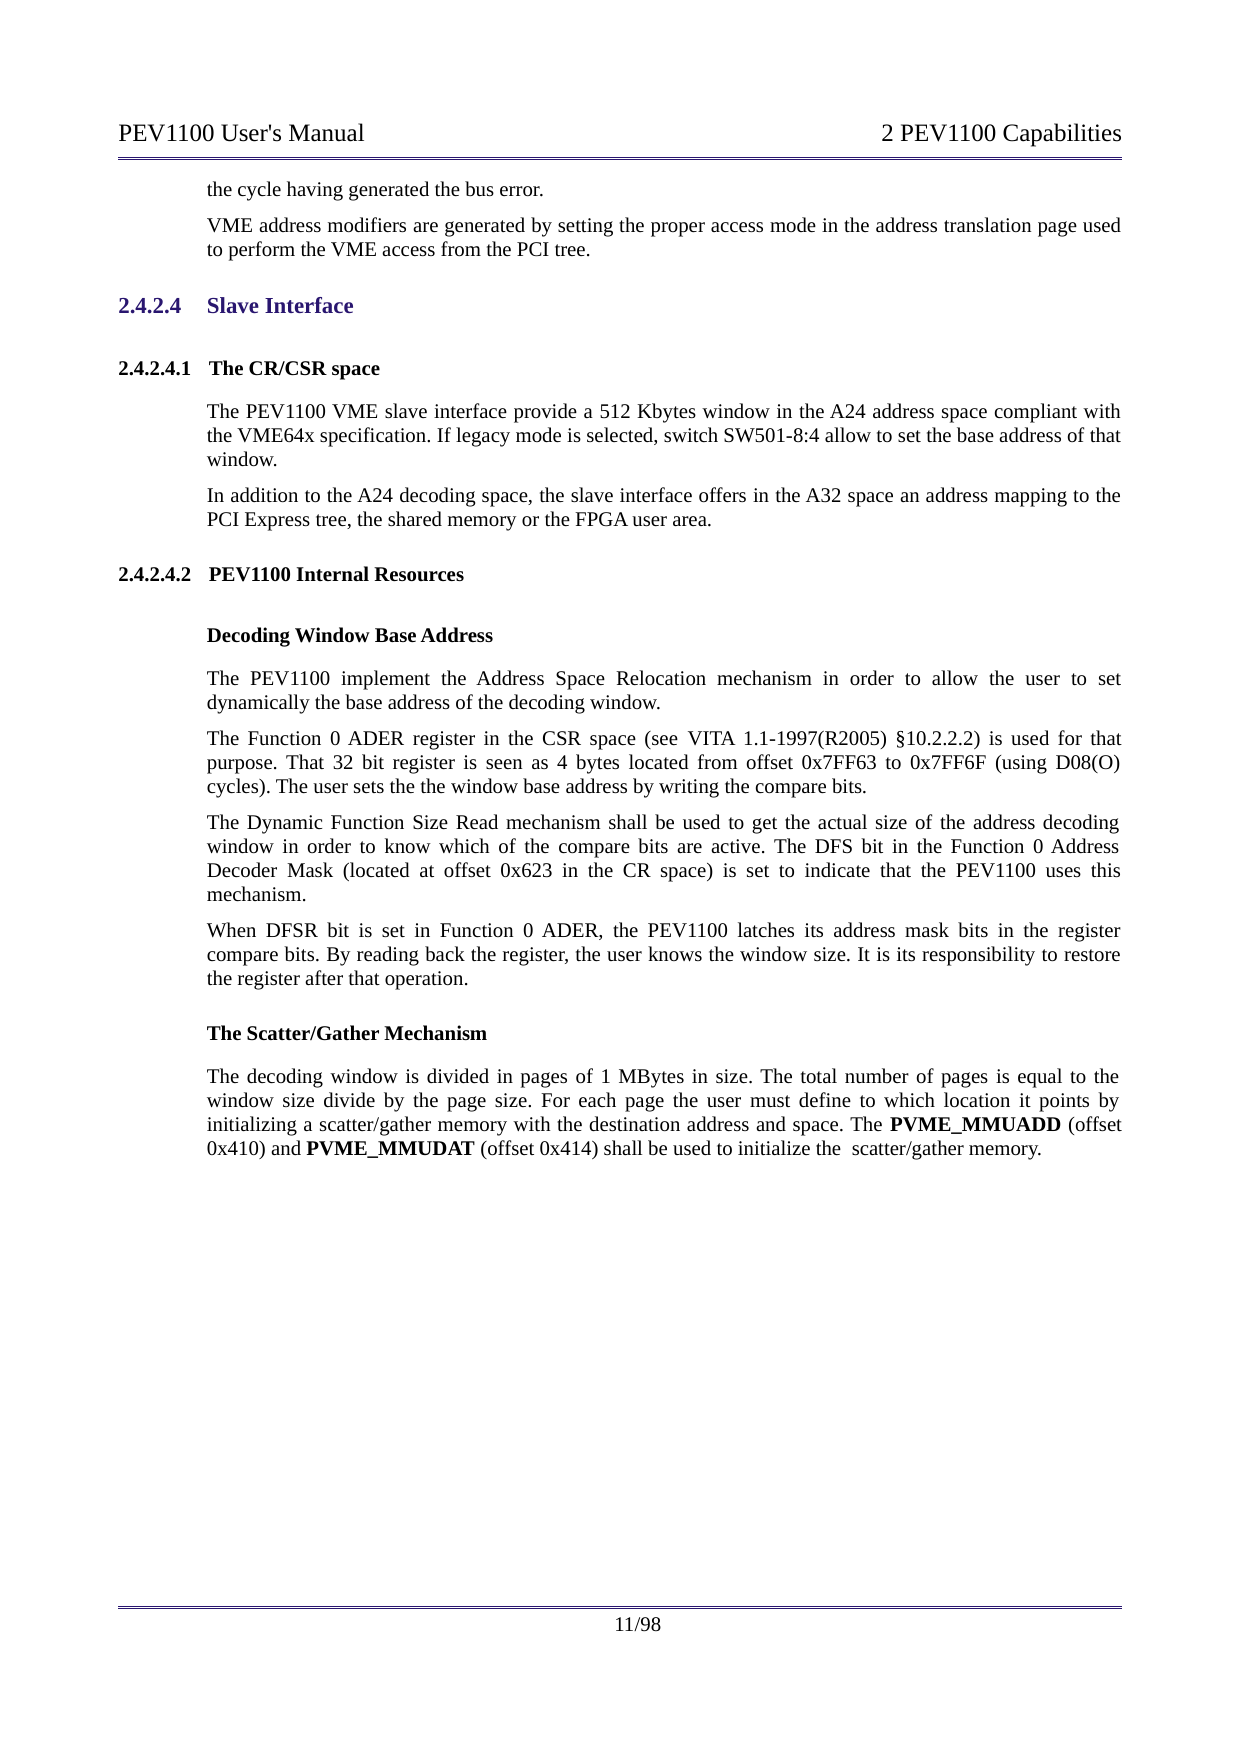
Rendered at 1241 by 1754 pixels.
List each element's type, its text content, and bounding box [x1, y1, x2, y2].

subtitle The Scatter/Gather Mechanism [207, 1021, 1122, 1045]
subtitle The CR/CSR space [118, 356, 1122, 380]
text When DFSR bit is set in Function 0 ADER, the PEV1100 latches its address mask bits in the register compare bits. By reading back the register, the user knows the window size. It is its responsibility to restore the register after that operation. [207, 918, 1122, 990]
subtitle PEV1100 Internal Resources [118, 562, 1122, 586]
text The PEV1100 VME slave interface provide a 512 Kbytes window in the A24 address space compliant with the VME64x specification. If legacy mode is selected, switch SW501-8:4 allow to set the base address of that window. [207, 398, 1122, 471]
text The Function 0 ADER register in the CSR space (see VITA 1.1-1997(R2005) §10.2.2.2) is used for that purpose. That 32 bit register is seen as 4 bytes located from offset 0x7FF63 to 0x7FF6F (using D08(O) cycles). The user sets the the window base address by writing the compare bits. [207, 726, 1122, 798]
subtitle Slave Interface [118, 292, 1122, 318]
text the cycle having generated the bus error. [207, 177, 1122, 201]
text The Dynamic Function Size Read mechanism shall be used to get the actual size of the address decoding window in order to know which of the compare bits are active. The DFS bit in the Function 0 Address Decoder Mask (located at offset 0x623 in the CR space) is set to indicate that the PEV1100 uses this mechanism. [207, 810, 1122, 906]
text In addition to the A24 decoding space, the slave interface offers in the A32 space an address mapping to the PCI Express tree, the shared memory or the FPGA user area. [207, 483, 1122, 531]
text VME address modifiers are generated by setting the proper access mode in the address translation page used to perform the VME access from the PCI tree. [207, 213, 1122, 261]
text The PEV1100 implement the Address Space Relocation mechanism in order to allow the user to set dynamically the base address of the decoding window. [207, 666, 1122, 714]
text The decoding window is divided in pages of 1 MBytes in size. The total number of pages is equal to the window size divide by the page size. For each page the user must define to which location it points by initializing a scatter/gather memory with the destination address and space. The PVME_MMUADD (offset 0x410) and PVME_MMUDAT (offset 0x414) shall be used to initialize the scatter/gather memory. [207, 1063, 1122, 1160]
subtitle Decoding Window Base Address [207, 623, 1122, 647]
